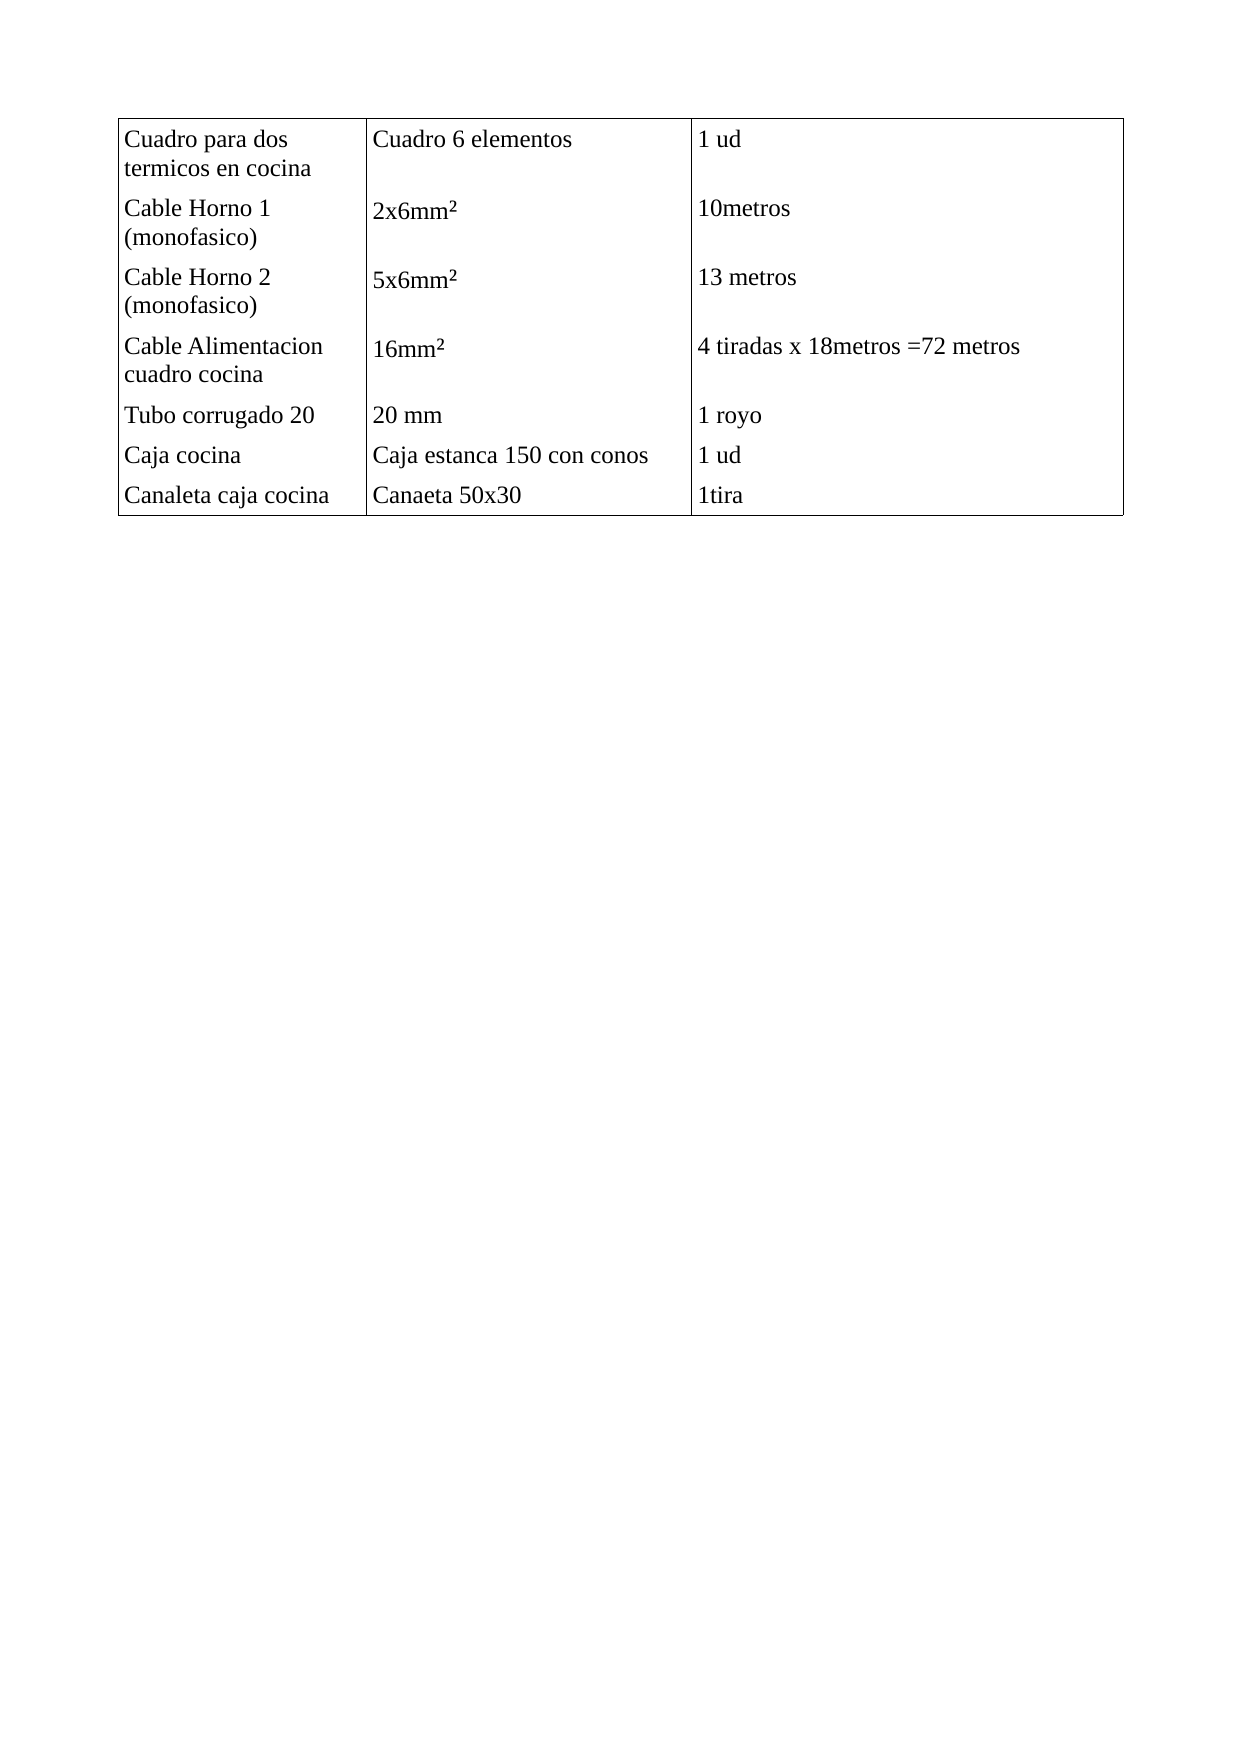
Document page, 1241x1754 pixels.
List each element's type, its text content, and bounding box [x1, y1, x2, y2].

table_cell 16mm² [367, 325, 691, 394]
table_header 1 ud [692, 119, 1123, 187]
table_cell 1 royo [692, 394, 1123, 434]
table_cell 5x6mm² [367, 256, 691, 325]
table_cell 10metros [692, 187, 1123, 256]
table_cell Tubo corrugado 20 [119, 394, 366, 434]
table_cell 1tira [692, 475, 1123, 515]
table_cell Canaeta 50x30 [367, 475, 691, 515]
table_cell 13 metros [692, 256, 1123, 325]
table_cell Caja estanca 150 con conos [367, 434, 691, 474]
table_header Cuadro para dos termicos en cocina [119, 119, 366, 187]
table_cell 2x6mm² [367, 187, 691, 256]
table_cell 4 tiradas x 18metros =72 metros [692, 325, 1123, 394]
table_cell 20 mm [367, 394, 691, 434]
table_cell 1 ud [692, 434, 1123, 474]
table_header Cuadro 6 elementos [367, 119, 691, 187]
table_cell Caja cocina [119, 434, 366, 474]
table_cell Cable Horno 1 (monofasico) [119, 187, 366, 256]
table_cell Canaleta caja cocina [119, 475, 366, 515]
table_cell Cable Horno 2 (monofasico) [119, 256, 366, 325]
table_cell Cable Alimentacion cuadro cocina [119, 325, 366, 394]
